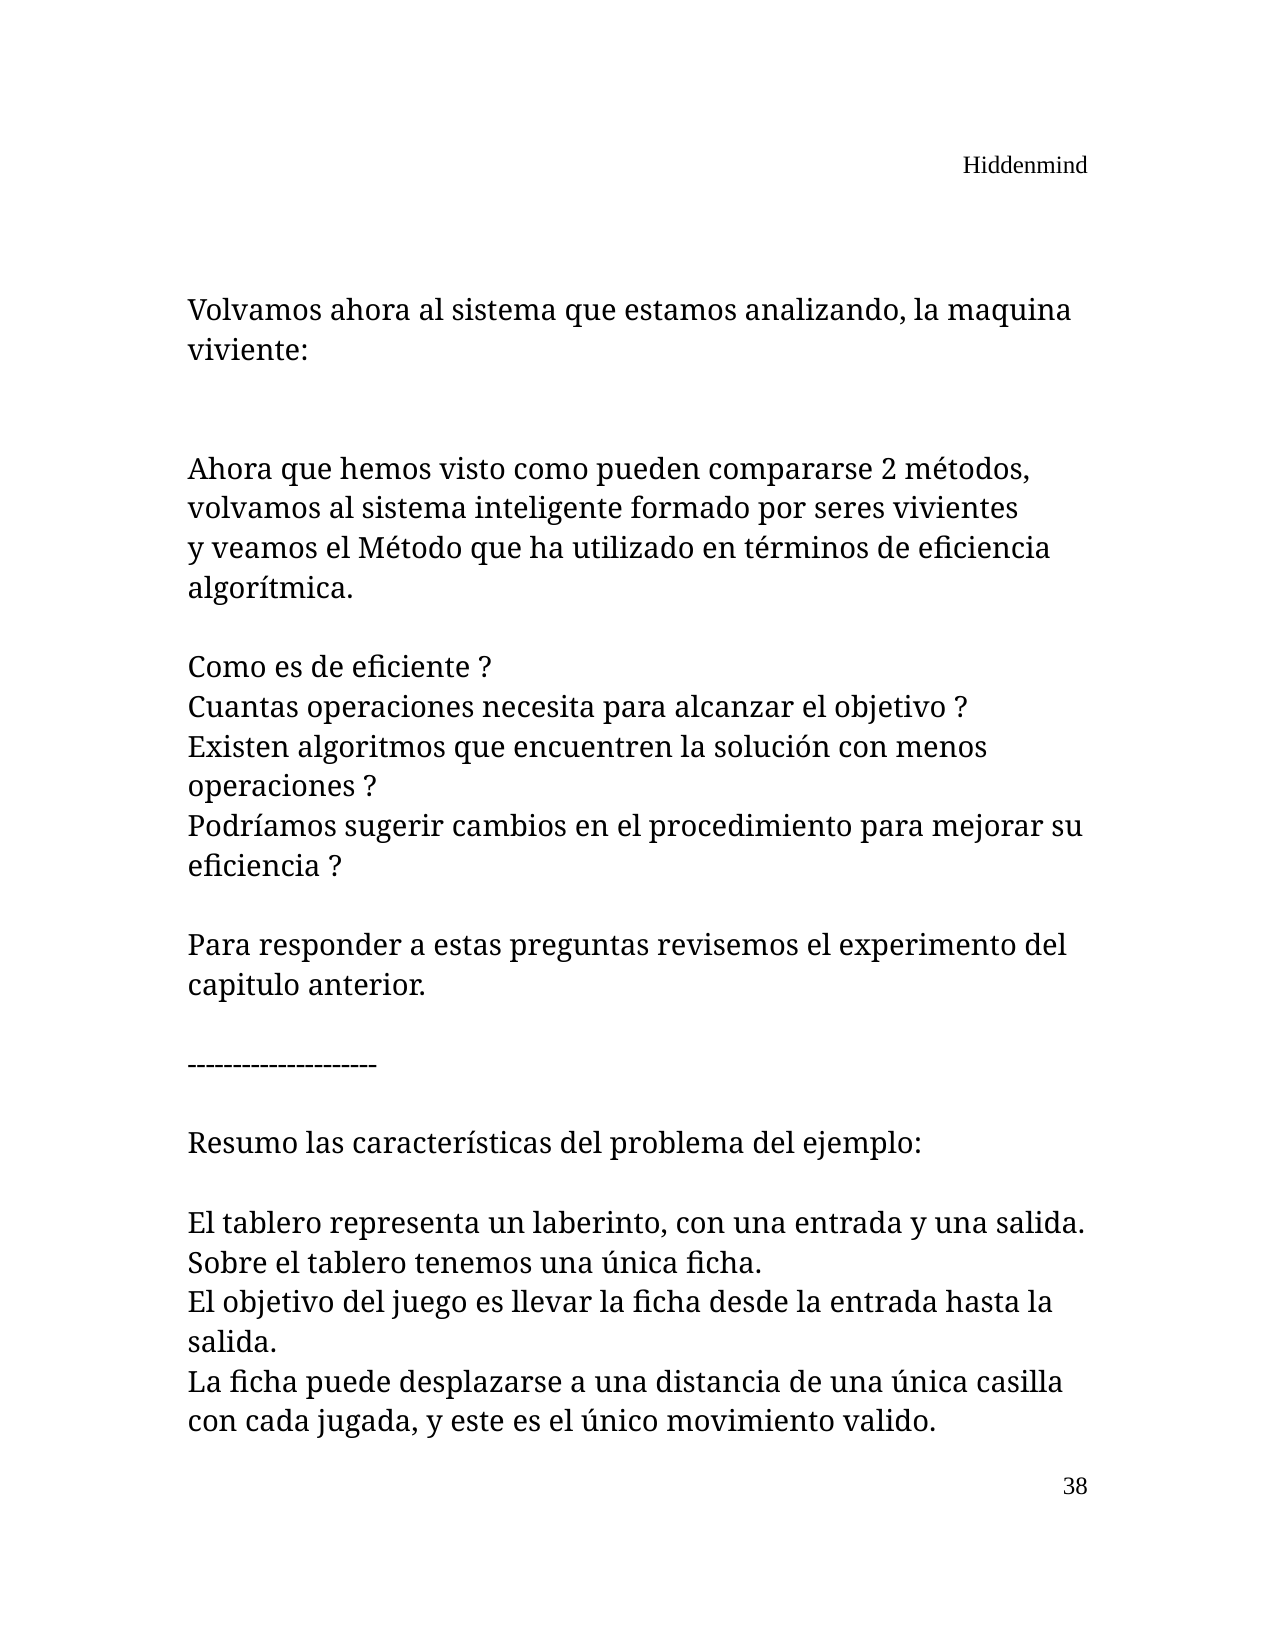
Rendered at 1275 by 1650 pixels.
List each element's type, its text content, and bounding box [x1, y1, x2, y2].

text Volvamos ahora al sistema que estamos analizando, la maquina viviente: [187, 289, 1087, 369]
text Ahora que hemos visto como pueden compararse 2 métodos, [187, 448, 1087, 488]
text --------------------- [187, 1043, 1087, 1083]
text La ficha puede desplazarse a una distancia de una única casilla con cada jugada, y este es el único movimiento valido. [187, 1361, 1087, 1440]
text Resumo las características del problema del ejemplo: [187, 1123, 1087, 1162]
text Para responder a estas preguntas revisemos el experimento del capitulo anterior. [187, 924, 1087, 1004]
text Cuantas operaciones necesita para alcanzar el objetivo ? [187, 686, 1087, 726]
text Como es de eficiente ? [187, 647, 1087, 686]
text volvamos al sistema inteligente formado por seres vivientes [187, 488, 1087, 527]
text Podríamos sugerir cambios en el procedimiento para mejorar su eficiencia ? [187, 805, 1087, 885]
text El tablero representa un laberinto, con una entrada y una salida. [187, 1202, 1087, 1242]
text El objetivo del juego es llevar la ficha desde la entrada hasta la salida. [187, 1282, 1087, 1361]
text Sobre el tablero tenemos una única ficha. [187, 1242, 1087, 1282]
text Existen algoritmos que encuentren la solución con menos operaciones ? [187, 726, 1087, 805]
text y veamos el Método que ha utilizado en términos de eficiencia algorítmica. [187, 527, 1087, 607]
